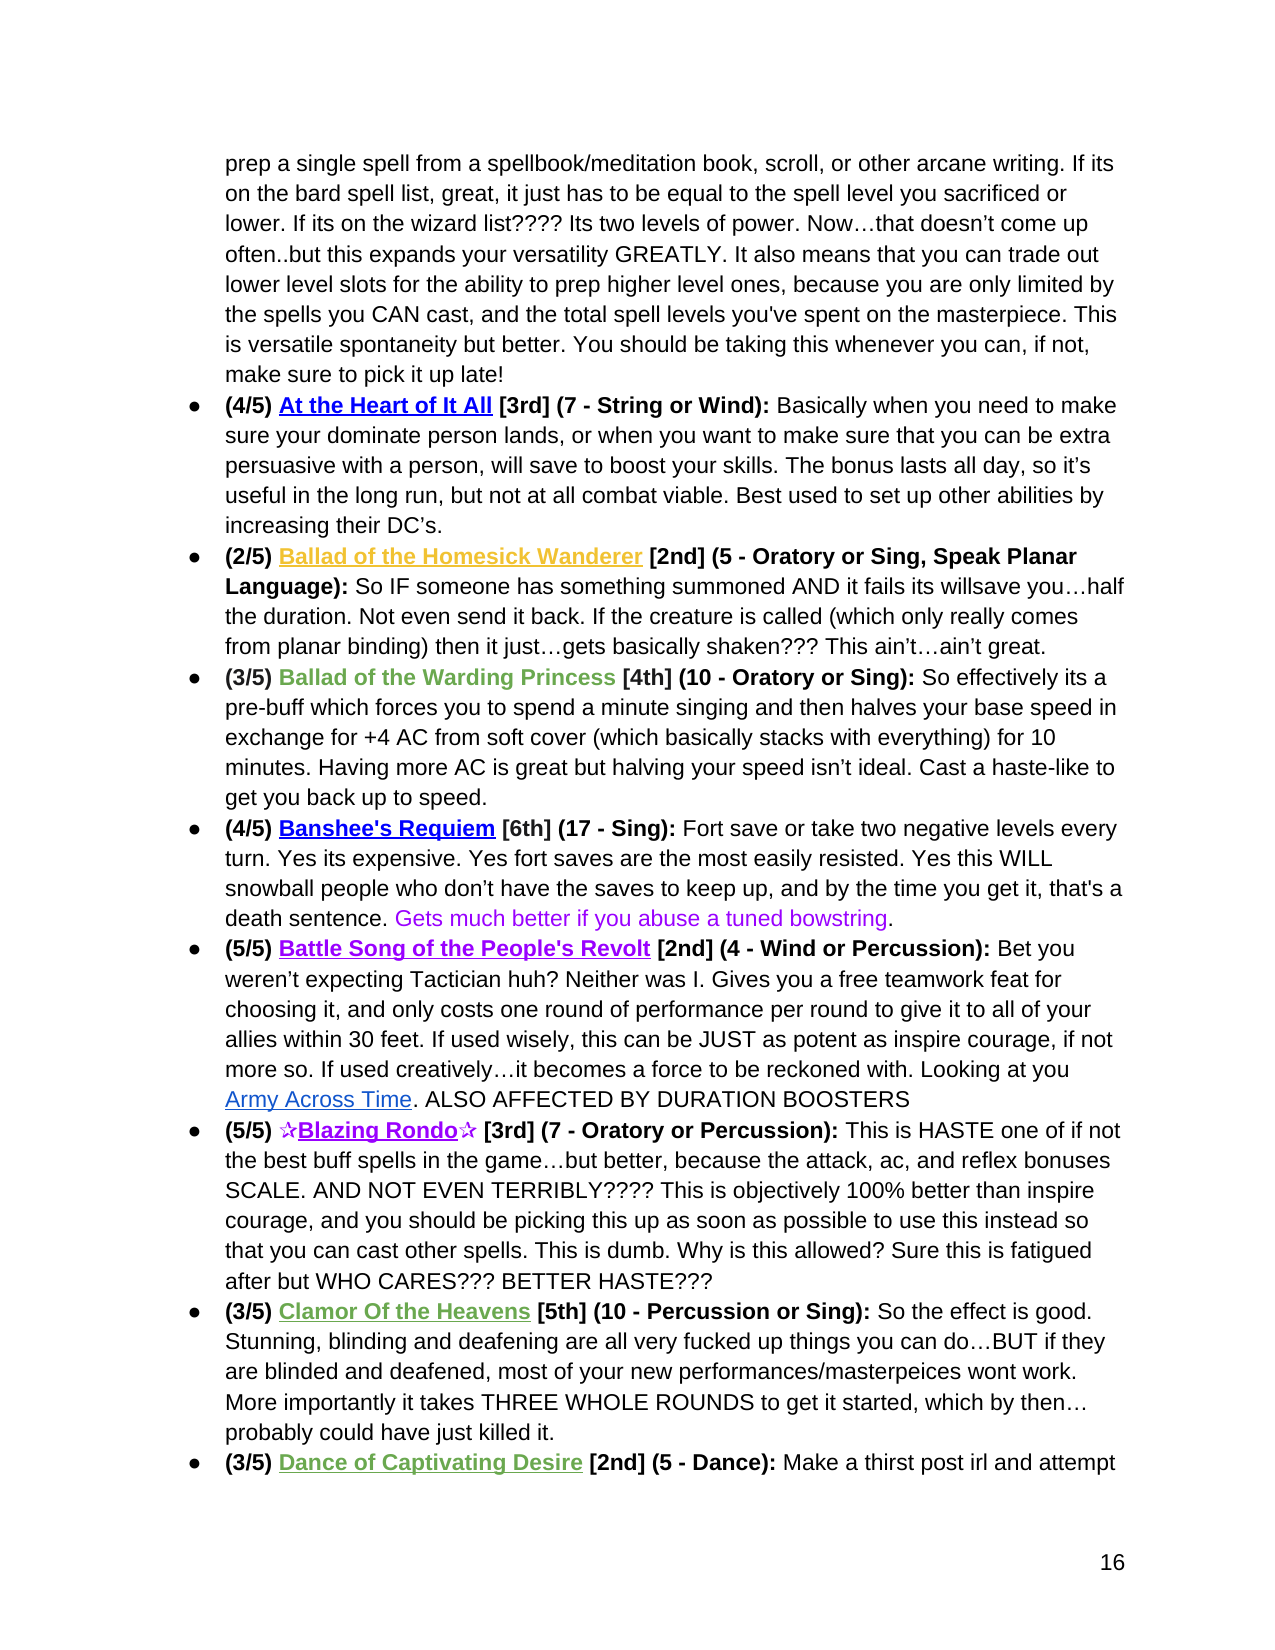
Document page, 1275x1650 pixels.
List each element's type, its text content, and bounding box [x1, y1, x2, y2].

list (2/5) Ballad of the Homesick Wanderer [2nd] (5 - Oratory or Sing, Speak Planar Language): So IF someone has something summoned AND it fails its willsave you…half the duration. Not even send it back. If the creature is called (which only really comes from planar binding) then it just…gets basically shaken??? This ain’t…ain’t great. [187, 543, 1125, 660]
list (5/5) Battle Song of the People's Revolt [2nd] (4 - Wind or Percussion): Bet you weren’t expecting Tactician huh? Neither was I. Gives you a free teamwork feat for choosing it, and only costs one round of performance per round to give it to all of your allies within 30 feet. If used wisely, this can be JUST as potent as inspire courage, if not more so. If used creatively…it becomes a force to be reckoned with. Looking at you Army Across Time. ALSO AFFECTED BY DURATION BOOSTERS [187, 935, 1125, 1113]
list (4/5) Banshee's Requiem [6th] (17 - Sing): Fort save or take two negative levels every turn. Yes its expensive. Yes fort saves are the most easily resisted. Yes this WILL snowball people who don’t have the saves to keep up, and by the time you get it, that's a death sentence. Gets much better if you abuse a tuned bowstring. [187, 814, 1125, 932]
list (4/5) At the Heart of It All [3rd] (7 - String or Wind): Basically when you need to make sure your dominate person lands, or when you want to make sure that you can be extra persuasive with a person, will save to boost your skills. The bonus lasts all day, so it’s useful in the long run, but not at all combat viable. Best used to set up other abilities by increasing their DC’s. [187, 392, 1125, 539]
list (5/5) ✰Blazing Rondo✰ [3rd] (7 - Oratory or Percussion): This is HASTE one of if not the best buff spells in the game…but better, because the attack, ac, and reflex bonuses SCALE. AND NOT EVEN TERRIBLY???? This is objectively 100% better than inspire courage, and you should be picking this up as soon as possible to use this instead so that you can cast other spells. This is dumb. Why is this allowed? Sure this is fatigued after but WHO CARES??? BETTER HASTE??? [187, 1117, 1125, 1294]
list (3/5) Clamor Of the Heavens [5th] (10 - Percussion or Sing): So the effect is good. Stunning, blinding and deafening are all very fucked up things you can do…BUT if they are blinded and deafened, most of your new performances/masterpeices wont work. More importantly it takes THREE WHOLE ROUNDS to get it started, which by then…probably could have just killed it. [187, 1298, 1125, 1445]
list prep a single spell from a spellbook/meditation book, scroll, or other arcane writing. If its on the bard spell list, great, it just has to be equal to the spell level you sacrificed or lower. If its on the wizard list???? Its two levels of power. Now…that doesn’t come up often..but this expands your versatility GREATLY. It also means that you can trade out lower level slots for the ability to prep higher level ones, because you are only limited by the spells you CAN cast, and the total spell levels you've spent on the masterpiece. This is versatile spontaneity but better. You should be taking this whenever you can, if not, make sure to pick it up late! [187, 150, 1125, 388]
list (3/5) Ballad of the Warding Princess [4th] (10 - Oratory or Sing): So effectively its a pre-buff which forces you to spend a minute singing and then halves your base speed in exchange for +4 AC from soft cover (which basically stacks with everything) for 10 minutes. Having more AC is great but halving your speed isn’t ideal. Cast a haste-like to get you back up to speed. [187, 663, 1125, 811]
list (3/5) Dance of Captivating Desire [2nd] (5 - Dance): Make a thirst post irl and attempt [187, 1449, 1125, 1475]
